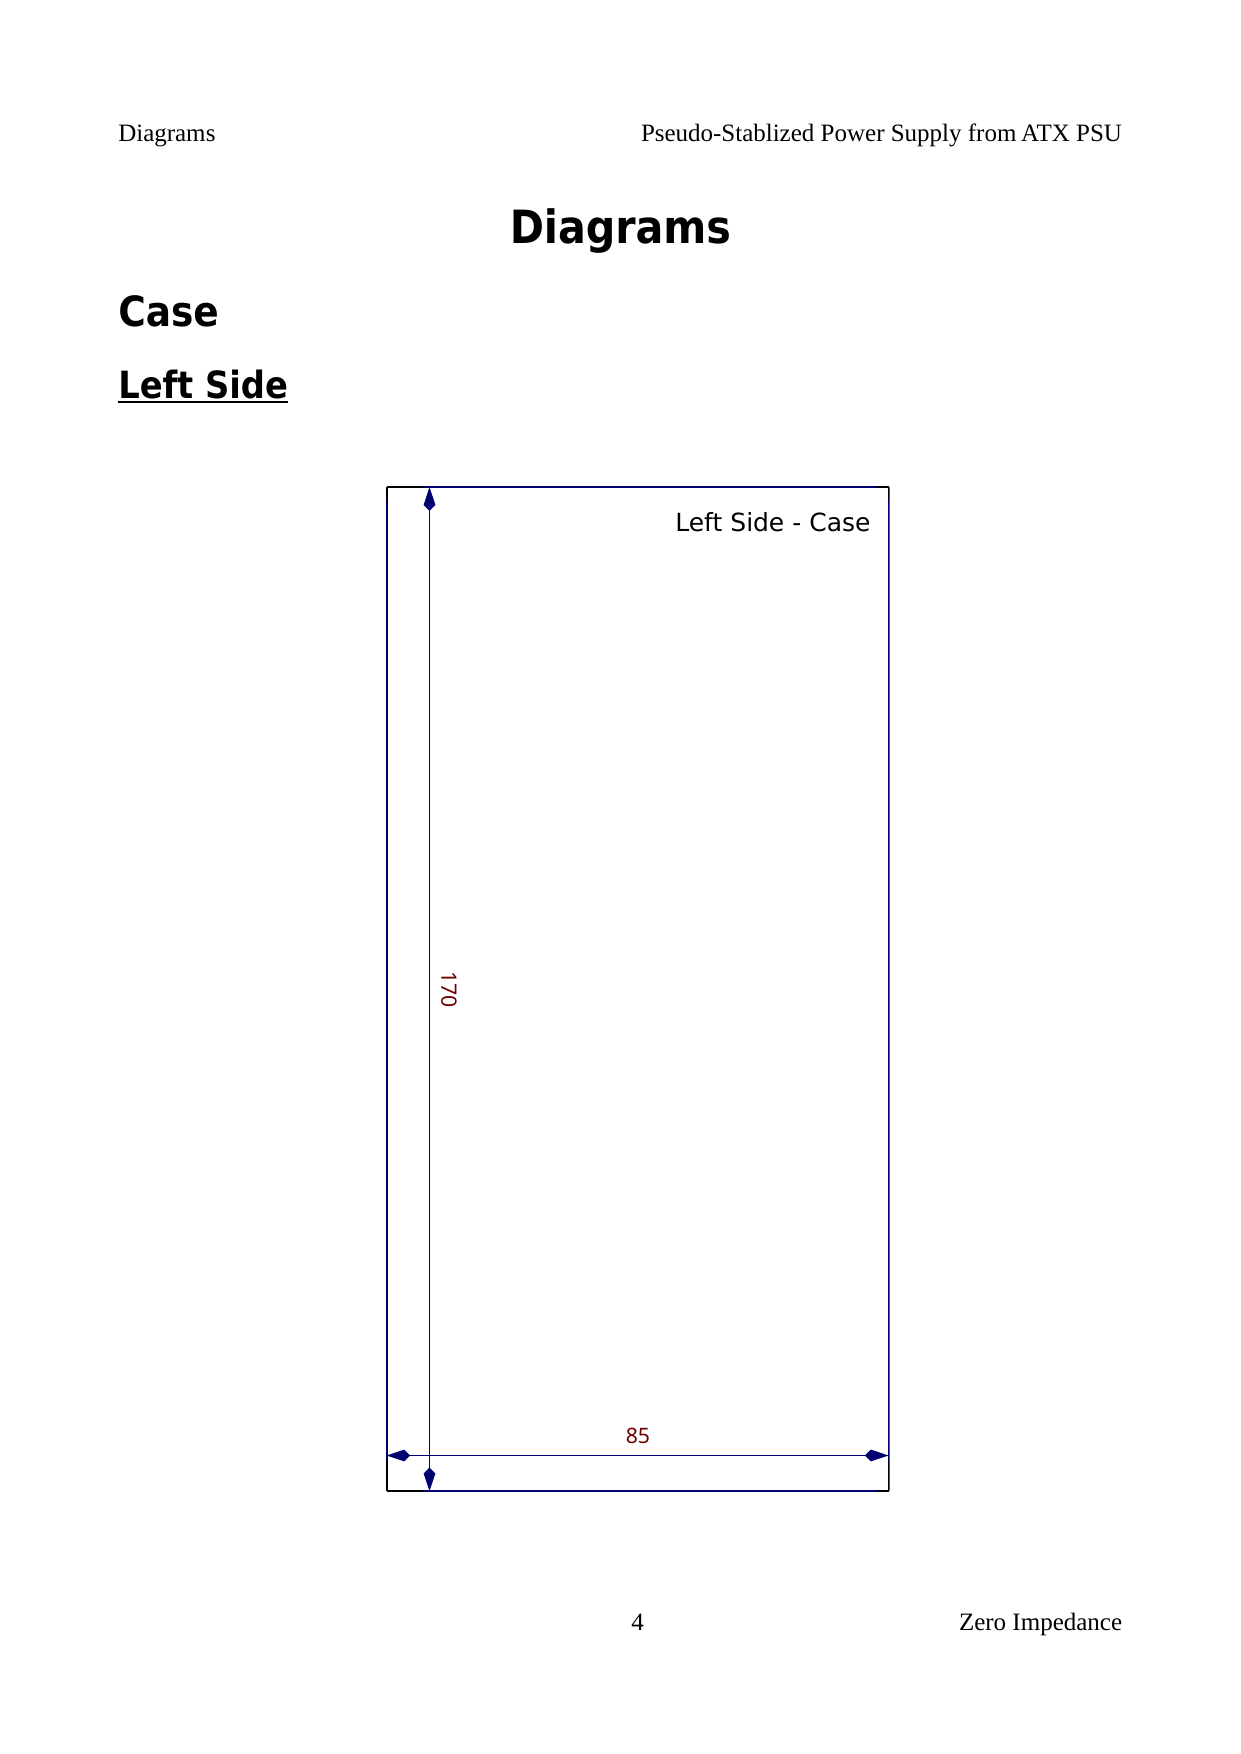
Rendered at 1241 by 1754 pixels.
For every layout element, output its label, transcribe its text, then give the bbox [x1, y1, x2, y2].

subtitle Case [118, 288, 1122, 337]
subtitle Diagrams [118, 201, 1122, 255]
subtitle Left Side [118, 364, 1122, 407]
